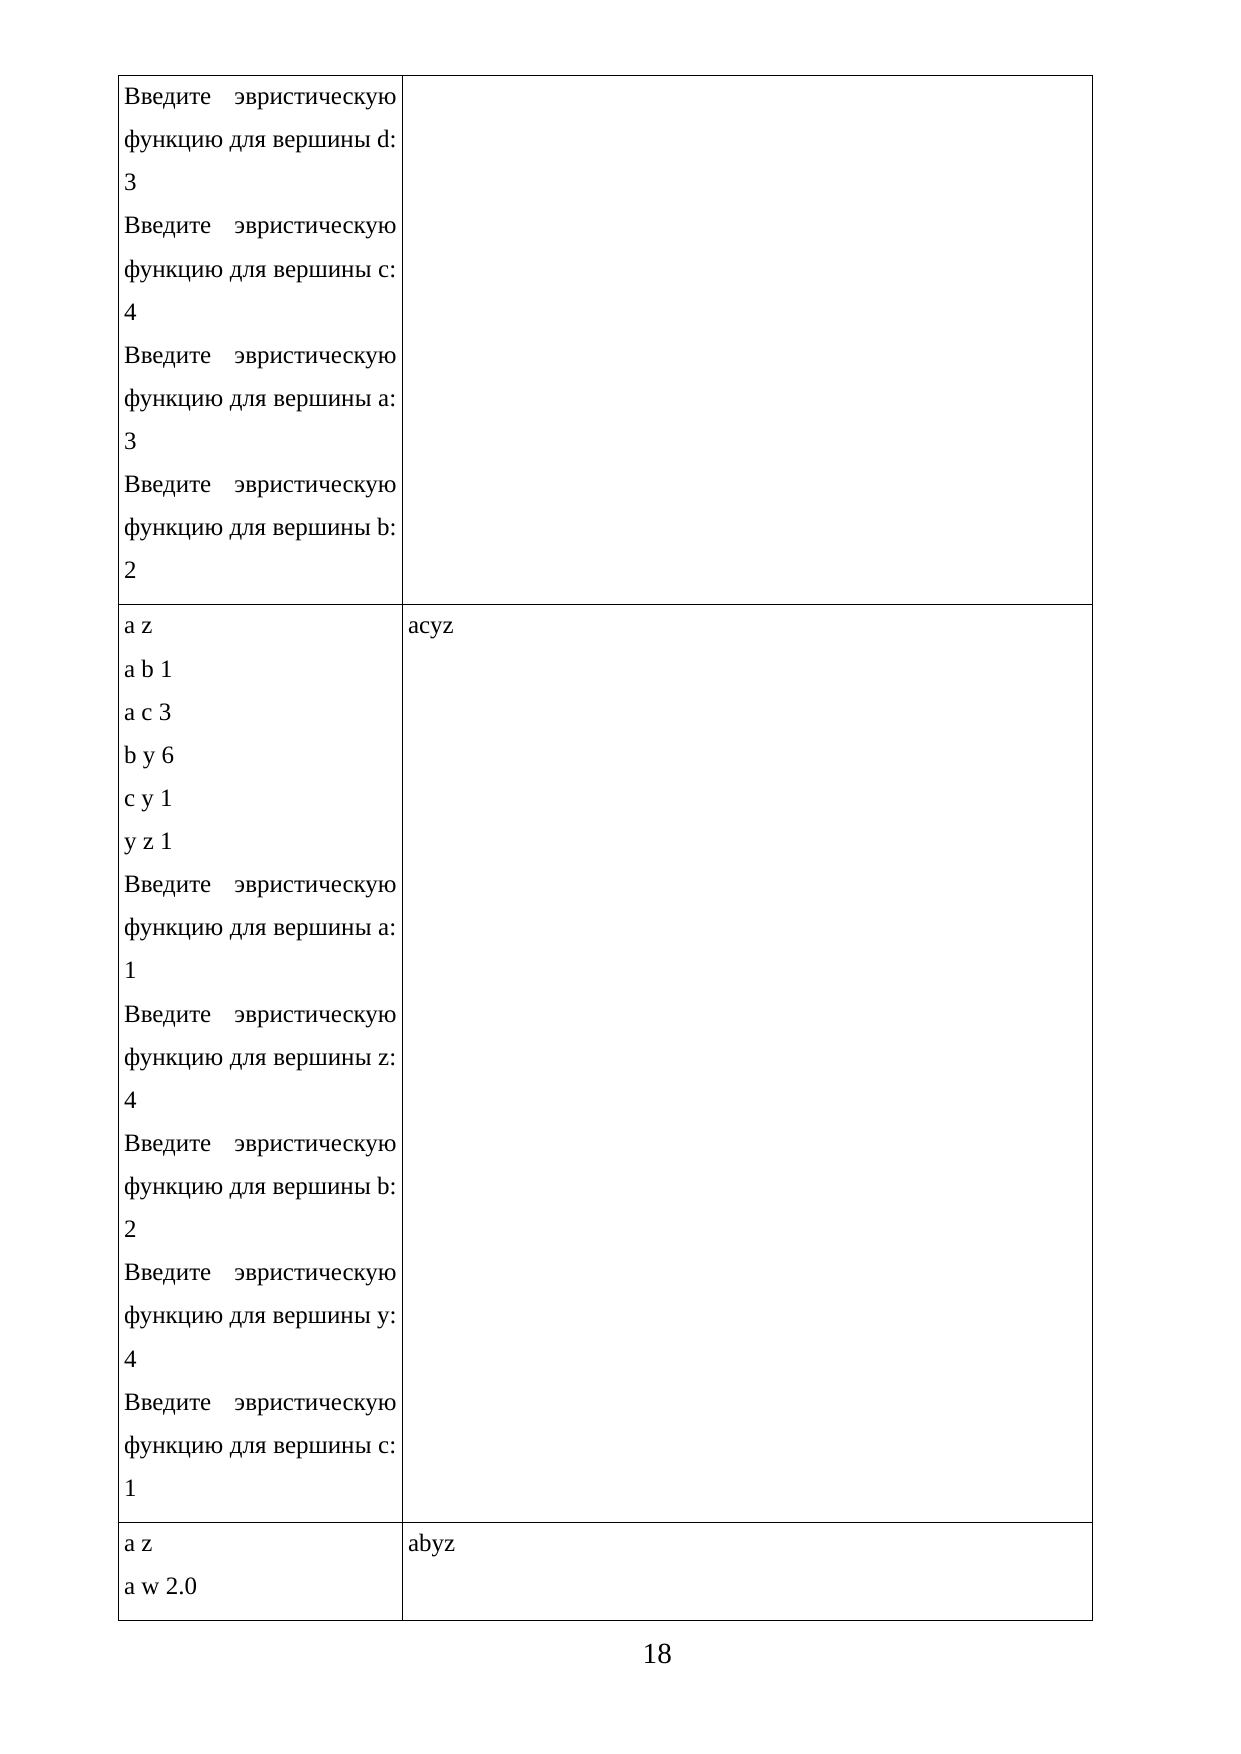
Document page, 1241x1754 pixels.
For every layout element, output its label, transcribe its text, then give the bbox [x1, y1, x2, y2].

table_cell a z a b 1 a c 3 b y 6 c y 1 y z 1 Введите эвристическую функцию для вершины a: 1 Введите эвристическую функцию для вершины z: 4 Введите эвристическую функцию для вершины b: 2 Введите эвристическую функцию для вершины y: 4 Введите эвристическую функцию для вершины c: 1 [119, 605, 402, 1522]
table_cell abyz [403, 1523, 1092, 1620]
table_cell Введите эвристическую функцию для вершины d: 3 Введите эвристическую функцию для вершины c: 4 Введите эвристическую функцию для вершины a: 3 Введите эвристическую функцию для вершины b: 2 [119, 76, 402, 604]
table_cell a z a w 2.0 [119, 1523, 402, 1620]
table_cell [403, 76, 1092, 604]
table_cell acyz [403, 605, 1092, 1522]
